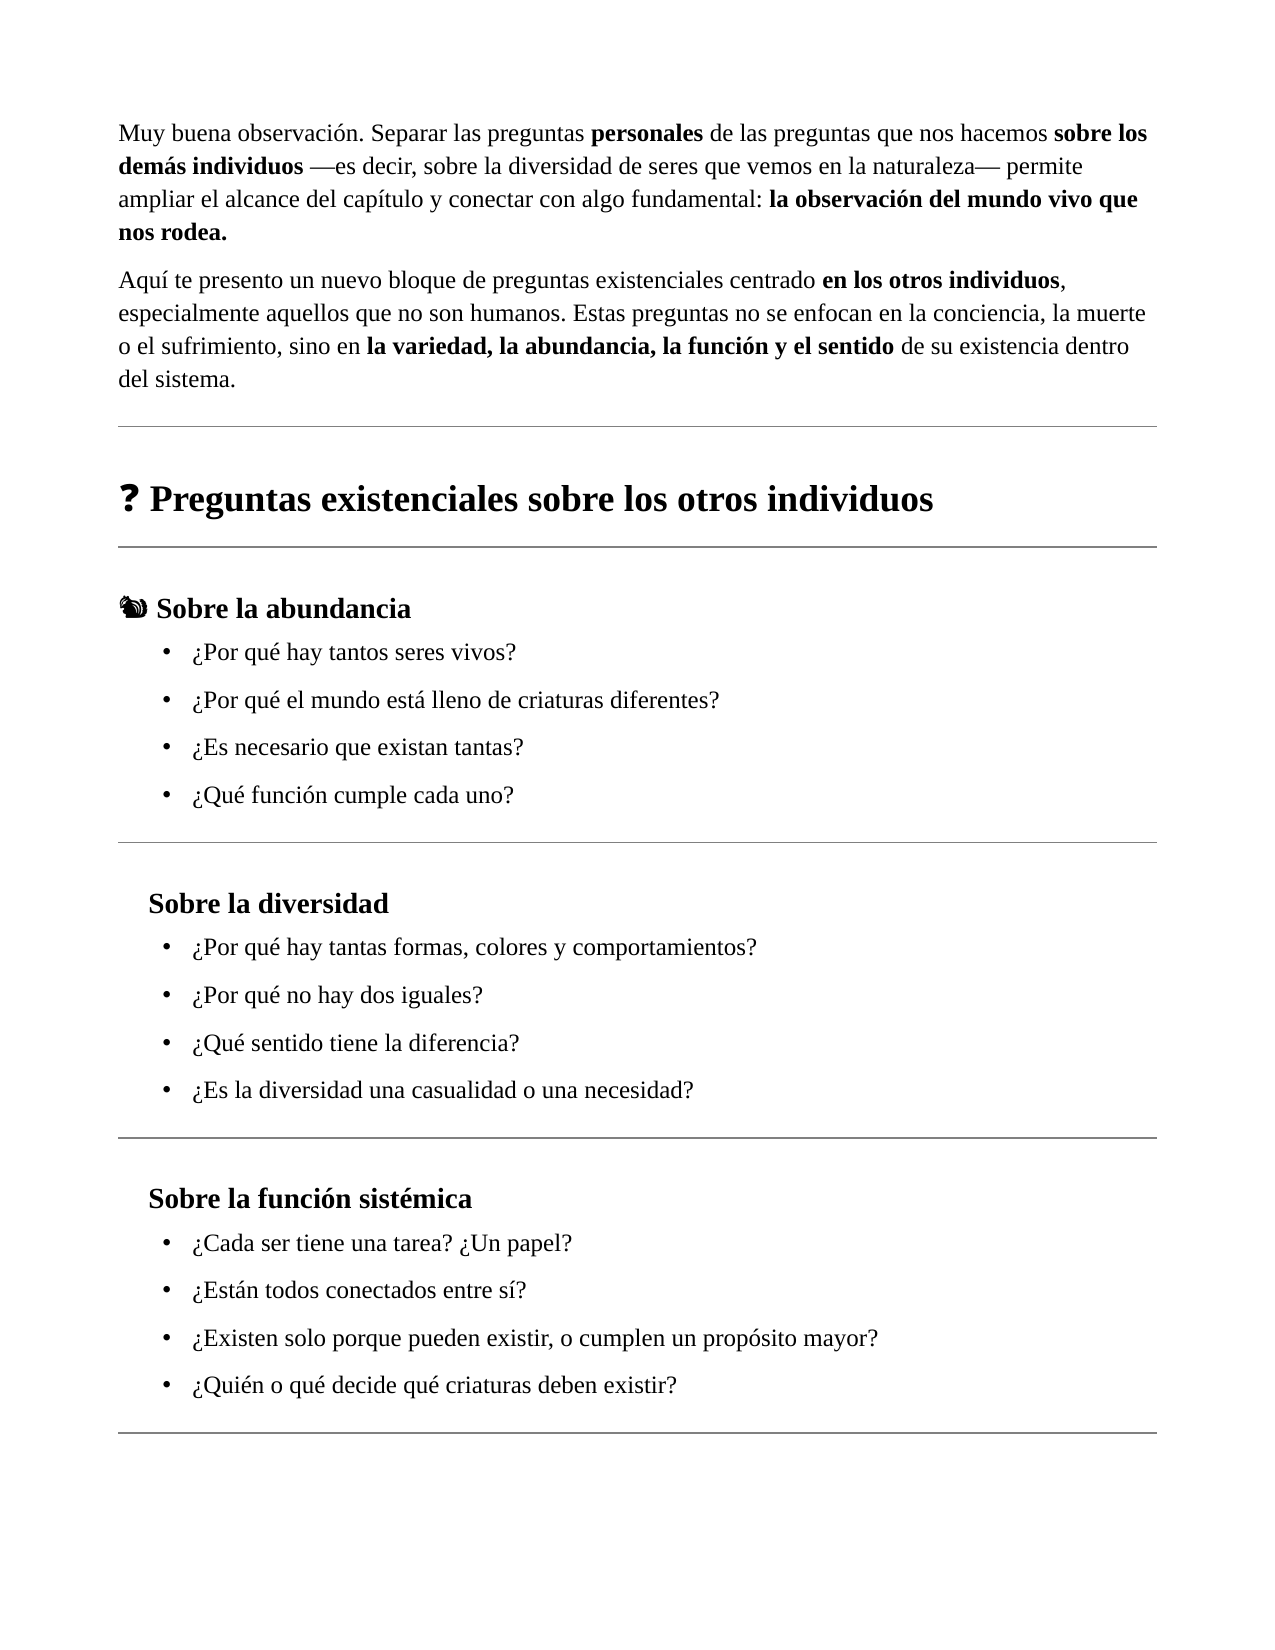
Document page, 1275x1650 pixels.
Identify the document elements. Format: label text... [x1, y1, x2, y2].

list ¿Es necesario que existan tantas? [162, 732, 1157, 761]
list ¿Por qué no hay dos iguales? [162, 980, 1157, 1009]
text Muy buena observación. Separar las preguntas personales de las preguntas que nos hacemos sobre los demás individuos —es decir, sobre la diversidad de seres que vemos en la naturaleza— permite ampliar el alcance del capítulo y conectar con algo fundamental: la observación del mundo vivo que nos rodea. [118, 118, 1157, 246]
subtitle 🐿️ Sobre la abundancia [118, 591, 1157, 624]
list ¿Por qué el mundo está lleno de criaturas diferentes? [162, 685, 1157, 713]
list ¿Están todos conectados entre sí? [162, 1275, 1157, 1304]
text Aquí te presento un nuevo bloque de preguntas existenciales centrado en los otros individuos, especialmente aquellos que no son humanos. Estas preguntas no se enfocan en la conciencia, la muerte o el sufrimiento, sino en la variedad, la abundancia, la función y el sentido de su existencia dentro del sistema. [118, 265, 1157, 393]
list ¿Es la diversidad una casualidad o una necesidad? [162, 1075, 1157, 1104]
list ¿Por qué hay tantas formas, colores y comportamientos? [162, 932, 1157, 961]
list ¿Por qué hay tantos seres vivos? [162, 637, 1157, 666]
list ¿Cada ser tiene una tarea? ¿Un papel? [162, 1228, 1157, 1256]
list ¿Qué función cumple cada uno? [162, 780, 1157, 809]
subtitle 🐜 Sobre la función sistémica [118, 1182, 1157, 1215]
list ¿Existen solo porque pueden existir, o cumplen un propósito mayor? [162, 1323, 1157, 1352]
subtitle ❓ Preguntas existenciales sobre los otros individuos [118, 477, 1157, 520]
subtitle 🦋 Sobre la diversidad [118, 886, 1157, 920]
list ¿Qué sentido tiene la diferencia? [162, 1028, 1157, 1056]
list ¿Quién o qué decide qué criaturas deben existir? [162, 1371, 1157, 1399]
